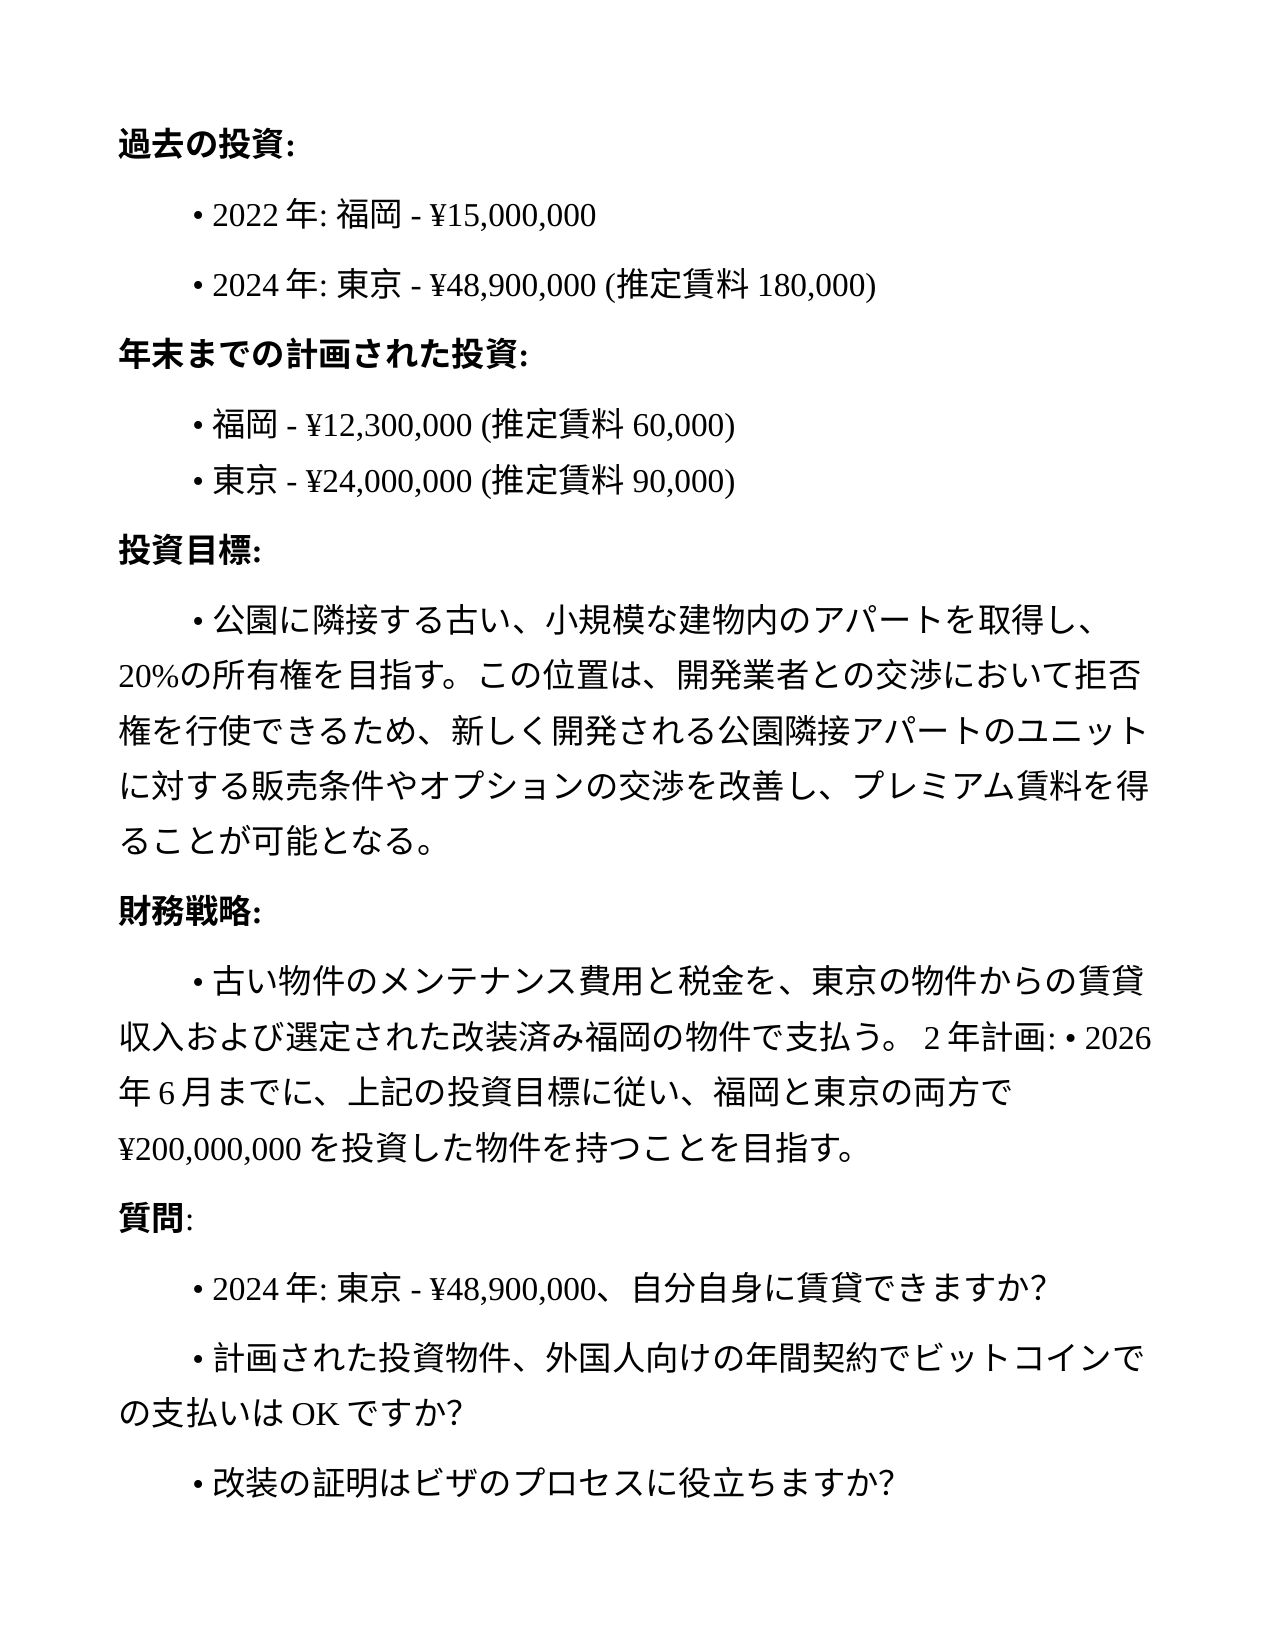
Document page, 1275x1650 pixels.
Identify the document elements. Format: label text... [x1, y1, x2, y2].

text 財務戦略: [118, 885, 1157, 933]
text • 福岡 - ¥12,300,000 (推定賃料 60,000) • 東京 - ¥24,000,000 (推定賃料 90,000) [118, 398, 1157, 502]
text 過去の投資: [118, 118, 1157, 166]
text • 計画された投資物件、外国人向けの年間契約でビットコインでの支払いはOKですか？ [118, 1331, 1157, 1435]
text • 公園に隣接する古い、小規模な建物内のアパートを取得し、20%の所有権を目指す。この位置は、開発業者との交渉において拒否権を行使できるため、新しく開発される公園隣接アパートのユニットに対する販売条件やオプションの交渉を改善し、プレミアム賃料を得ることが可能となる。 [118, 593, 1157, 863]
text 投資目標: [118, 523, 1157, 572]
text • 改装の証明はビザのプロセスに役立ちますか？ [118, 1457, 1157, 1505]
text • 2022年: 福岡 - ¥15,000,000 [118, 188, 1157, 236]
text 年末までの計画された投資: [118, 328, 1157, 376]
text • 2024年: 東京 - ¥48,900,000 (推定賃料 180,000) [118, 258, 1157, 306]
text 質問: [118, 1191, 1157, 1240]
text • 2024年: 東京 - ¥48,900,000、自分自身に賃貸できますか？ [118, 1261, 1157, 1310]
text • 古い物件のメンテナンス費用と税金を、東京の物件からの賃貸収入および選定された改装済み福岡の物件で支払う。 2年計画: • 2026年6月までに、上記の投資目標に従い、福岡と東京の両方で¥200,000,000を投資した物件を持つことを目指す。 [118, 955, 1157, 1170]
